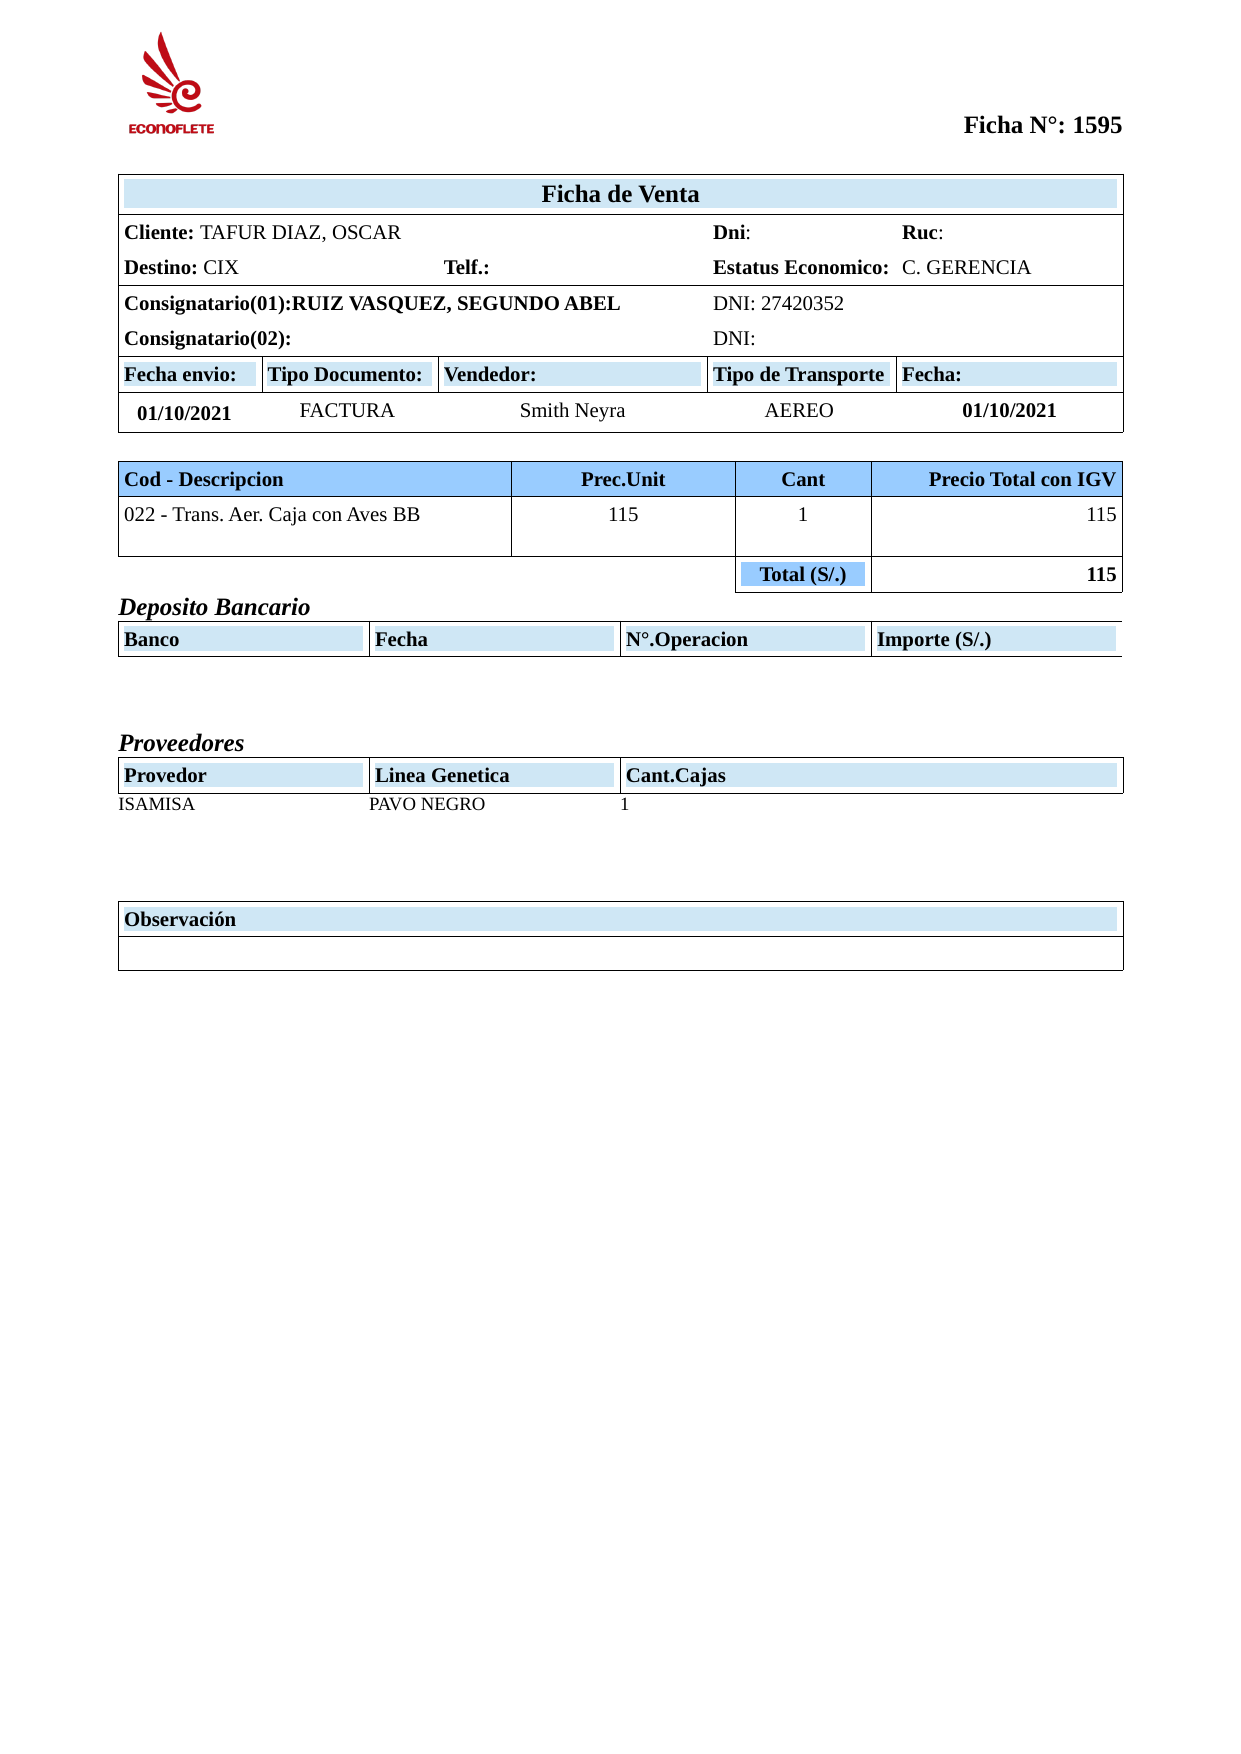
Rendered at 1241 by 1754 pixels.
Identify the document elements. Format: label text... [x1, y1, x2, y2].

table_header Banco [119, 622, 369, 656]
table_cell Destino: CIX [119, 249, 438, 285]
table_cell [620, 705, 871, 728]
table_cell 01/10/2021 [119, 393, 262, 432]
table_cell Tipo de Transporte [708, 357, 896, 392]
table_cell ISAMISA [118, 794, 369, 814]
table_header Fecha [370, 622, 620, 656]
picture [118, 31, 225, 134]
table_cell Ruc: [896, 215, 1123, 249]
table_cell DNI: 27420352 [707, 286, 1123, 321]
table_cell [369, 836, 620, 858]
table_cell [118, 705, 369, 728]
table_cell [369, 879, 620, 901]
table_header Importe (S/.) [872, 622, 1122, 656]
table_cell Dni: [707, 215, 896, 249]
text Deposito Bancario [118, 592, 1122, 621]
table_cell [118, 815, 369, 836]
table_cell PAVO NEGRO [369, 794, 620, 814]
table_cell [119, 937, 1123, 969]
table_cell 022 - Trans. Aer. Caja con Aves BB [119, 497, 511, 556]
text Proveedores [118, 728, 1122, 757]
table_cell [118, 657, 369, 680]
table_cell AEREO [707, 393, 896, 432]
table_cell [369, 680, 620, 704]
table_cell [118, 557, 511, 592]
table_cell FACTURA [262, 393, 438, 432]
table_cell [118, 680, 369, 704]
table_header N°.Operacion [621, 622, 871, 656]
table_cell 1 [620, 794, 1123, 814]
table_cell Total (S/.) [736, 557, 871, 592]
table_header Observación [119, 902, 1123, 936]
table_cell 1 [736, 497, 871, 556]
table_cell [871, 680, 1122, 704]
table_cell [118, 836, 369, 858]
table_cell [620, 815, 1123, 836]
table_cell Estatus Economico: [707, 249, 896, 285]
table_cell [369, 858, 620, 879]
table_cell Smith Neyra [438, 393, 707, 432]
table_cell 115 [872, 557, 1122, 592]
table_cell C. GERENCIA [896, 249, 1123, 285]
table_cell [620, 858, 1123, 879]
table_cell [511, 557, 735, 592]
table_cell [118, 858, 369, 879]
table_header Cant.Cajas [621, 758, 1123, 793]
table_cell Telf.: [438, 249, 707, 285]
table_header Provedor [119, 758, 369, 793]
table_cell 01/10/2021 [896, 393, 1123, 432]
table_cell 115 [512, 497, 735, 556]
table_cell [871, 705, 1122, 728]
table_cell [620, 836, 1123, 858]
table_cell [369, 657, 620, 680]
table_cell Tipo Documento: [263, 357, 438, 392]
table_cell Fecha envio: [119, 357, 262, 392]
table_cell [369, 815, 620, 836]
table_header Linea Genetica [370, 758, 620, 793]
table_cell Fecha: [897, 357, 1123, 392]
table_cell Vendedor: [439, 357, 707, 392]
table_header Precio Total con IGV [872, 462, 1122, 496]
table_cell Consignatario(01):RUIZ VASQUEZ, SEGUNDO ABEL [119, 286, 707, 321]
table_cell [871, 657, 1122, 680]
table_cell [620, 879, 1123, 901]
table_cell 115 [872, 497, 1122, 556]
table_cell [620, 657, 871, 680]
table_cell Cliente: TAFUR DIAZ, OSCAR [119, 215, 707, 249]
table_cell [620, 680, 871, 704]
table_cell DNI: [707, 321, 1123, 356]
table_header Prec.Unit [512, 462, 735, 496]
table_header Cod - Descripcion [119, 462, 511, 496]
table_cell Consignatario(02): [119, 321, 707, 356]
table_header Ficha de Venta [119, 175, 1123, 214]
table_cell [369, 705, 620, 728]
table_cell [118, 879, 369, 901]
table_header Cant [736, 462, 871, 496]
